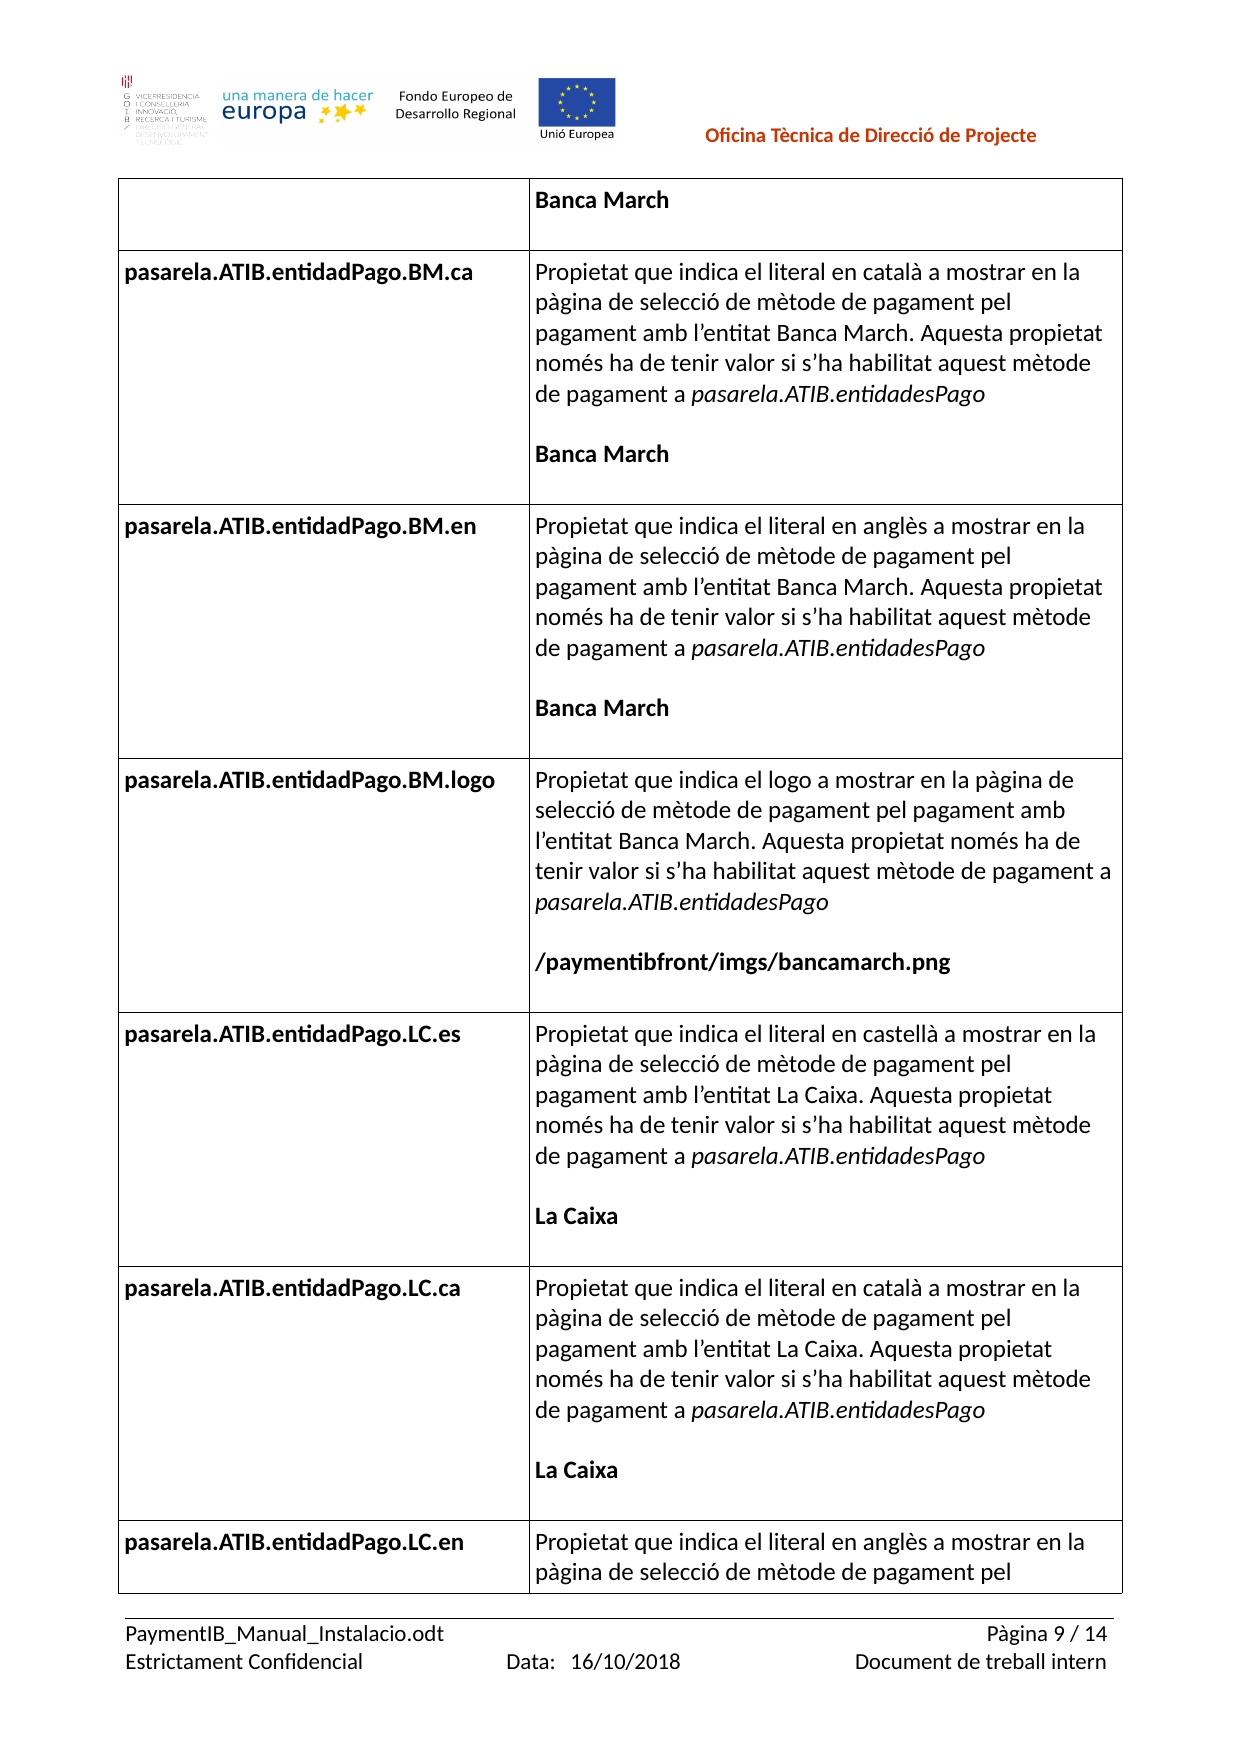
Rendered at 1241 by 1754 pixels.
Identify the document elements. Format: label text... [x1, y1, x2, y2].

table_cell Banca March [530, 179, 1122, 250]
table_cell Propietat que indica el literal en castellà a mostrar en la pàgina de selecció de mètode de pagament pel pagament amb l’entitat La Caixa. Aquesta propietat només ha de tenir valor si s’ha habilitat aquest mètode de pagament a pasarela.ATIB.entidadesPago La Caixa [530, 1013, 1122, 1266]
table_cell [119, 179, 529, 250]
picture [219, 73, 621, 147]
picture [118, 73, 213, 147]
table_cell Propietat que indica el literal en anglès a mostrar en la pàgina de selecció de mètode de pagament pel pagament amb l’entitat Banca March. Aquesta propietat només ha de tenir valor si s’ha habilitat aquest mètode de pagament a pasarela.ATIB.entidadesPago Banca March [530, 505, 1122, 758]
table_cell pasarela.ATIB.entidadPago.LC.ca [119, 1267, 529, 1520]
table_cell Propietat que indica el logo a mostrar en la pàgina de selecció de mètode de pagament pel pagament amb l’entitat Banca March. Aquesta propietat només ha de tenir valor si s’ha habilitat aquest mètode de pagament a pasarela.ATIB.entidadesPago /paymentibfront/imgs/bancamarch.png [530, 759, 1122, 1012]
table_cell Propietat que indica el literal en anglès a mostrar en la pàgina de selecció de mètode de pagament pel [530, 1521, 1122, 1593]
table_cell Propietat que indica el literal en català a mostrar en la pàgina de selecció de mètode de pagament pel pagament amb l’entitat La Caixa. Aquesta propietat només ha de tenir valor si s’ha habilitat aquest mètode de pagament a pasarela.ATIB.entidadesPago La Caixa [530, 1267, 1122, 1520]
table_cell pasarela.ATIB.entidadPago.BM.en [119, 505, 529, 758]
table_cell pasarela.ATIB.entidadPago.LC.es [119, 1013, 529, 1266]
table_cell pasarela.ATIB.entidadPago.LC.en [119, 1521, 529, 1593]
table_cell pasarela.ATIB.entidadPago.BM.ca [119, 251, 529, 504]
table_cell pasarela.ATIB.entidadPago.BM.logo [119, 759, 529, 1012]
table_cell Propietat que indica el literal en català a mostrar en la pàgina de selecció de mètode de pagament pel pagament amb l’entitat Banca March. Aquesta propietat només ha de tenir valor si s’ha habilitat aquest mètode de pagament a pasarela.ATIB.entidadesPago Banca March [530, 251, 1122, 504]
